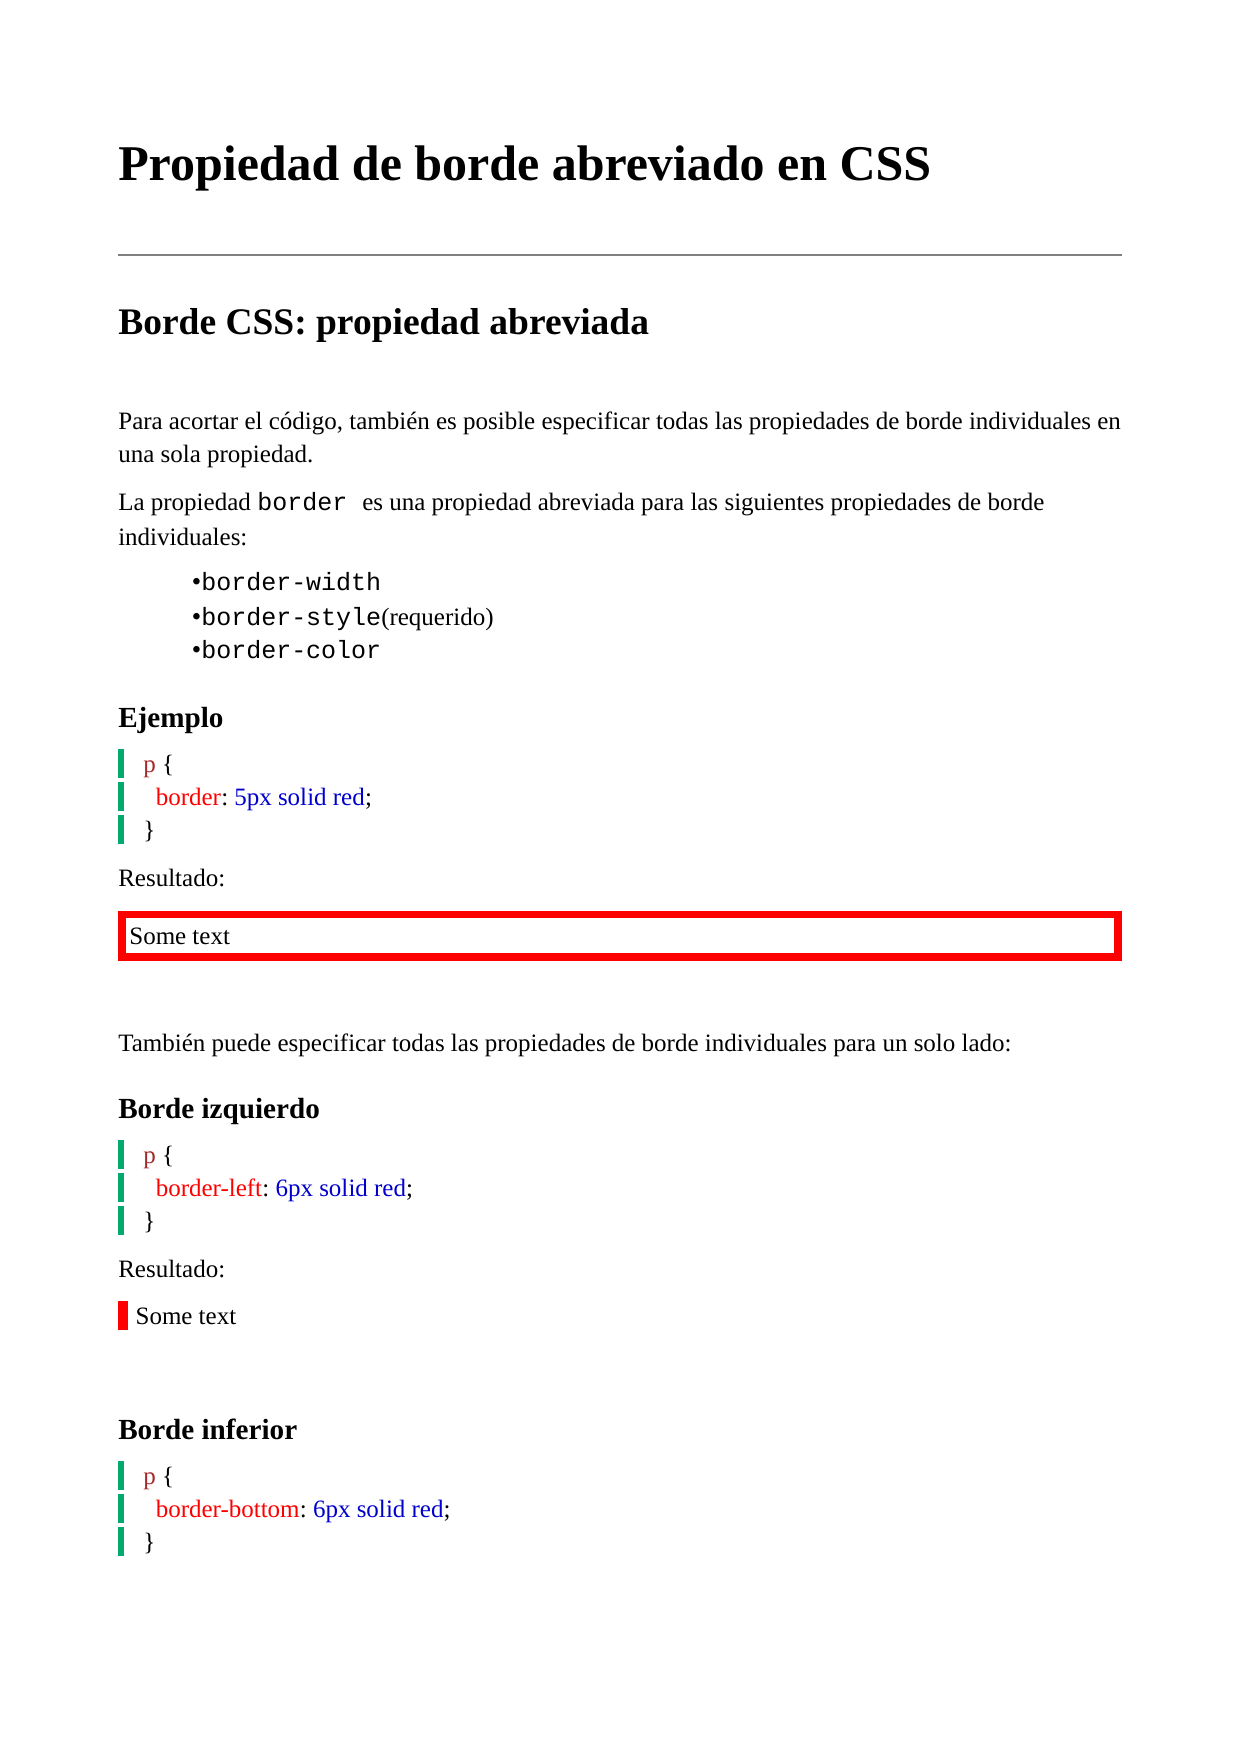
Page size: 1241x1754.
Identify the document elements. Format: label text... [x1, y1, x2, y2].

list border-style(requerido) [118, 602, 1122, 633]
text Resultado: [118, 863, 1122, 892]
text p { border-bottom: 6px solid red; } [118, 1461, 1122, 1556]
text La propiedad border es una propiedad abreviada para las siguientes propiedades de borde individuales: [118, 487, 1122, 551]
subtitle Ejemplo [118, 700, 1122, 734]
text Resultado: [118, 1254, 1122, 1282]
text p { border-left: 6px solid red; } [118, 1140, 1122, 1235]
text Some text [126, 918, 1114, 953]
text p { border: 5px solid red; } [118, 749, 1122, 844]
text Some text [128, 1301, 1122, 1330]
subtitle Propiedad de borde abreviado en CSS [118, 134, 1122, 191]
subtitle Borde CSS: propiedad abreviada [118, 300, 1122, 343]
text También puede especificar todas las propiedades de borde individuales para un solo lado: [118, 1028, 1122, 1056]
subtitle Borde izquierdo [118, 1091, 1122, 1124]
list border-width [118, 569, 1122, 598]
text Para acortar el código, también es posible especificar todas las propiedades de borde individuales en una sola propiedad. [118, 406, 1122, 468]
list border-color [118, 637, 1122, 666]
subtitle Borde inferior [118, 1412, 1122, 1446]
